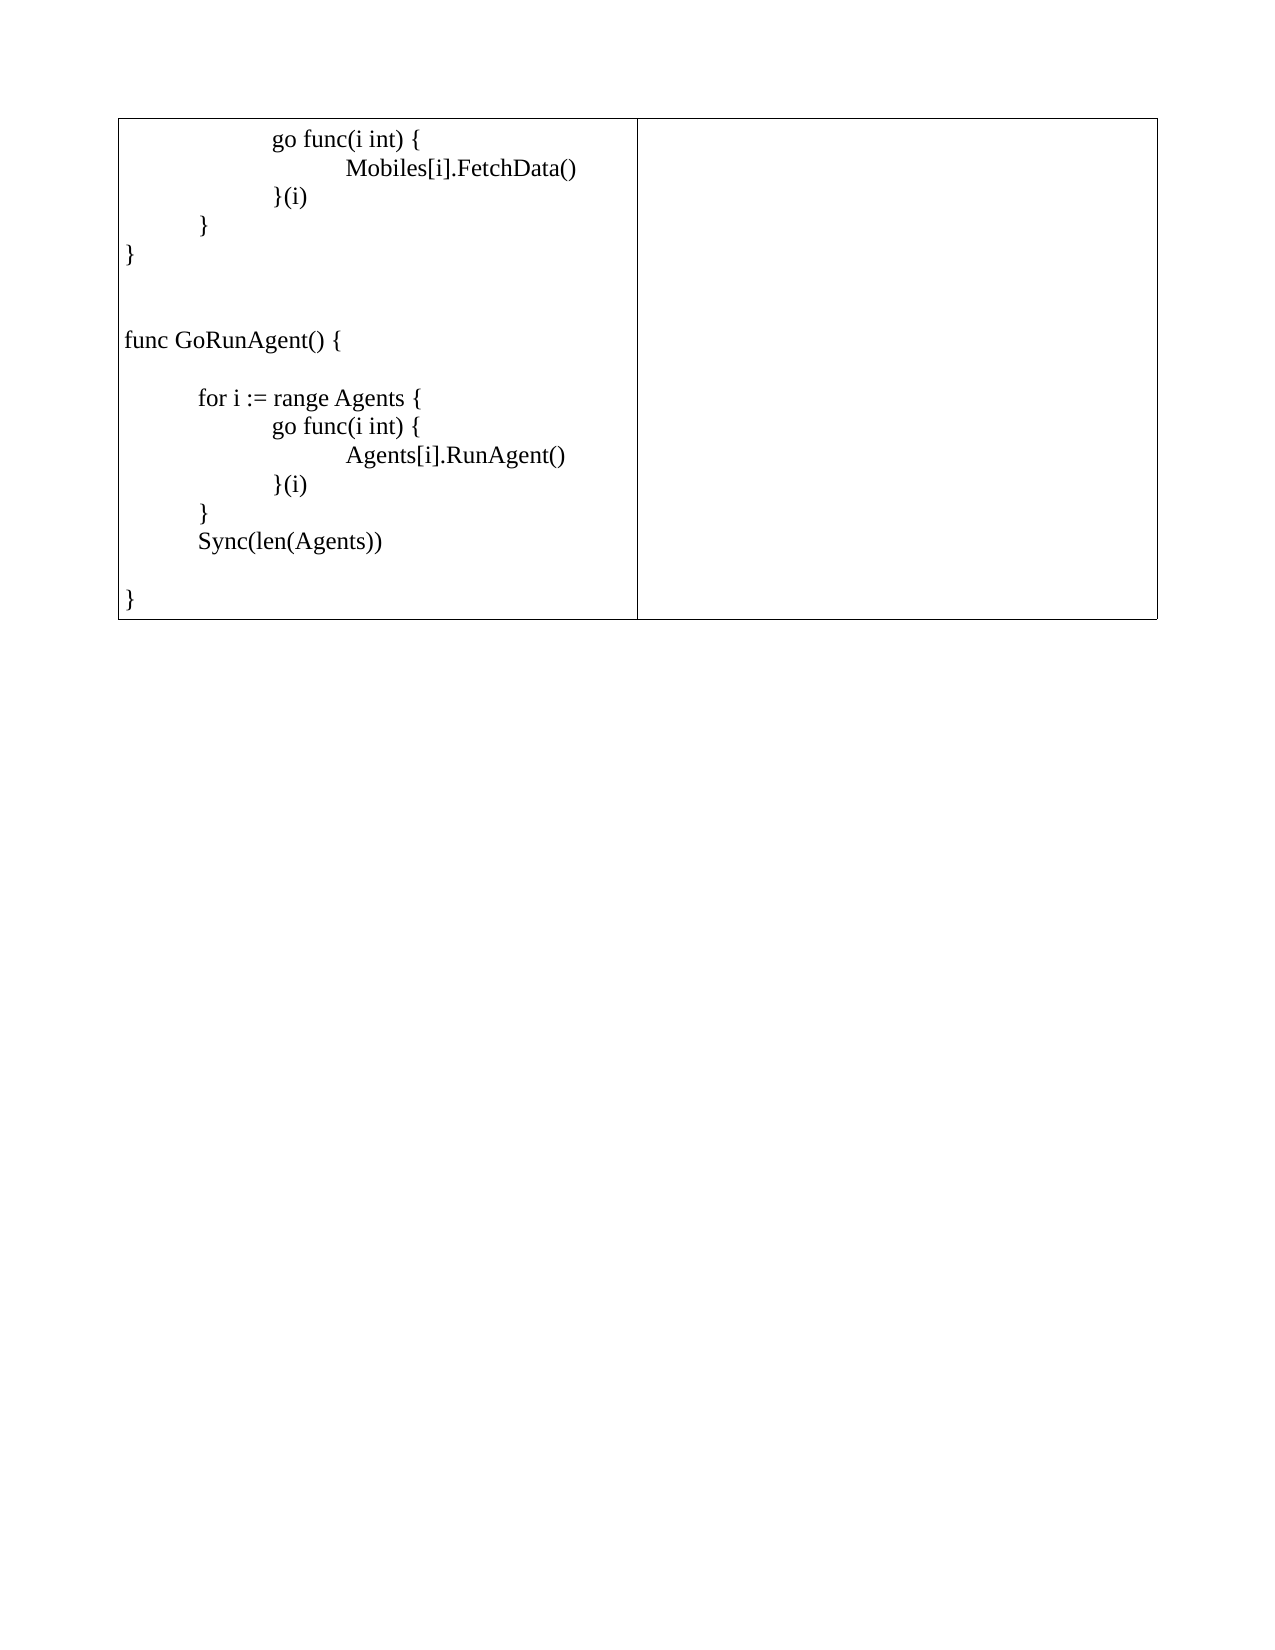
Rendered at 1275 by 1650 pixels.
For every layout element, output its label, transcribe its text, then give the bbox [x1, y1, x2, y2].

table_cell go func(i int) { Mobiles[i].FetchData() }(i) } } func GoRunAgent() { for i := range Agents { go func(i int) { Agents[i].RunAgent() }(i) } Sync(len(Agents)) } [119, 119, 637, 618]
table_cell [638, 119, 1157, 618]
